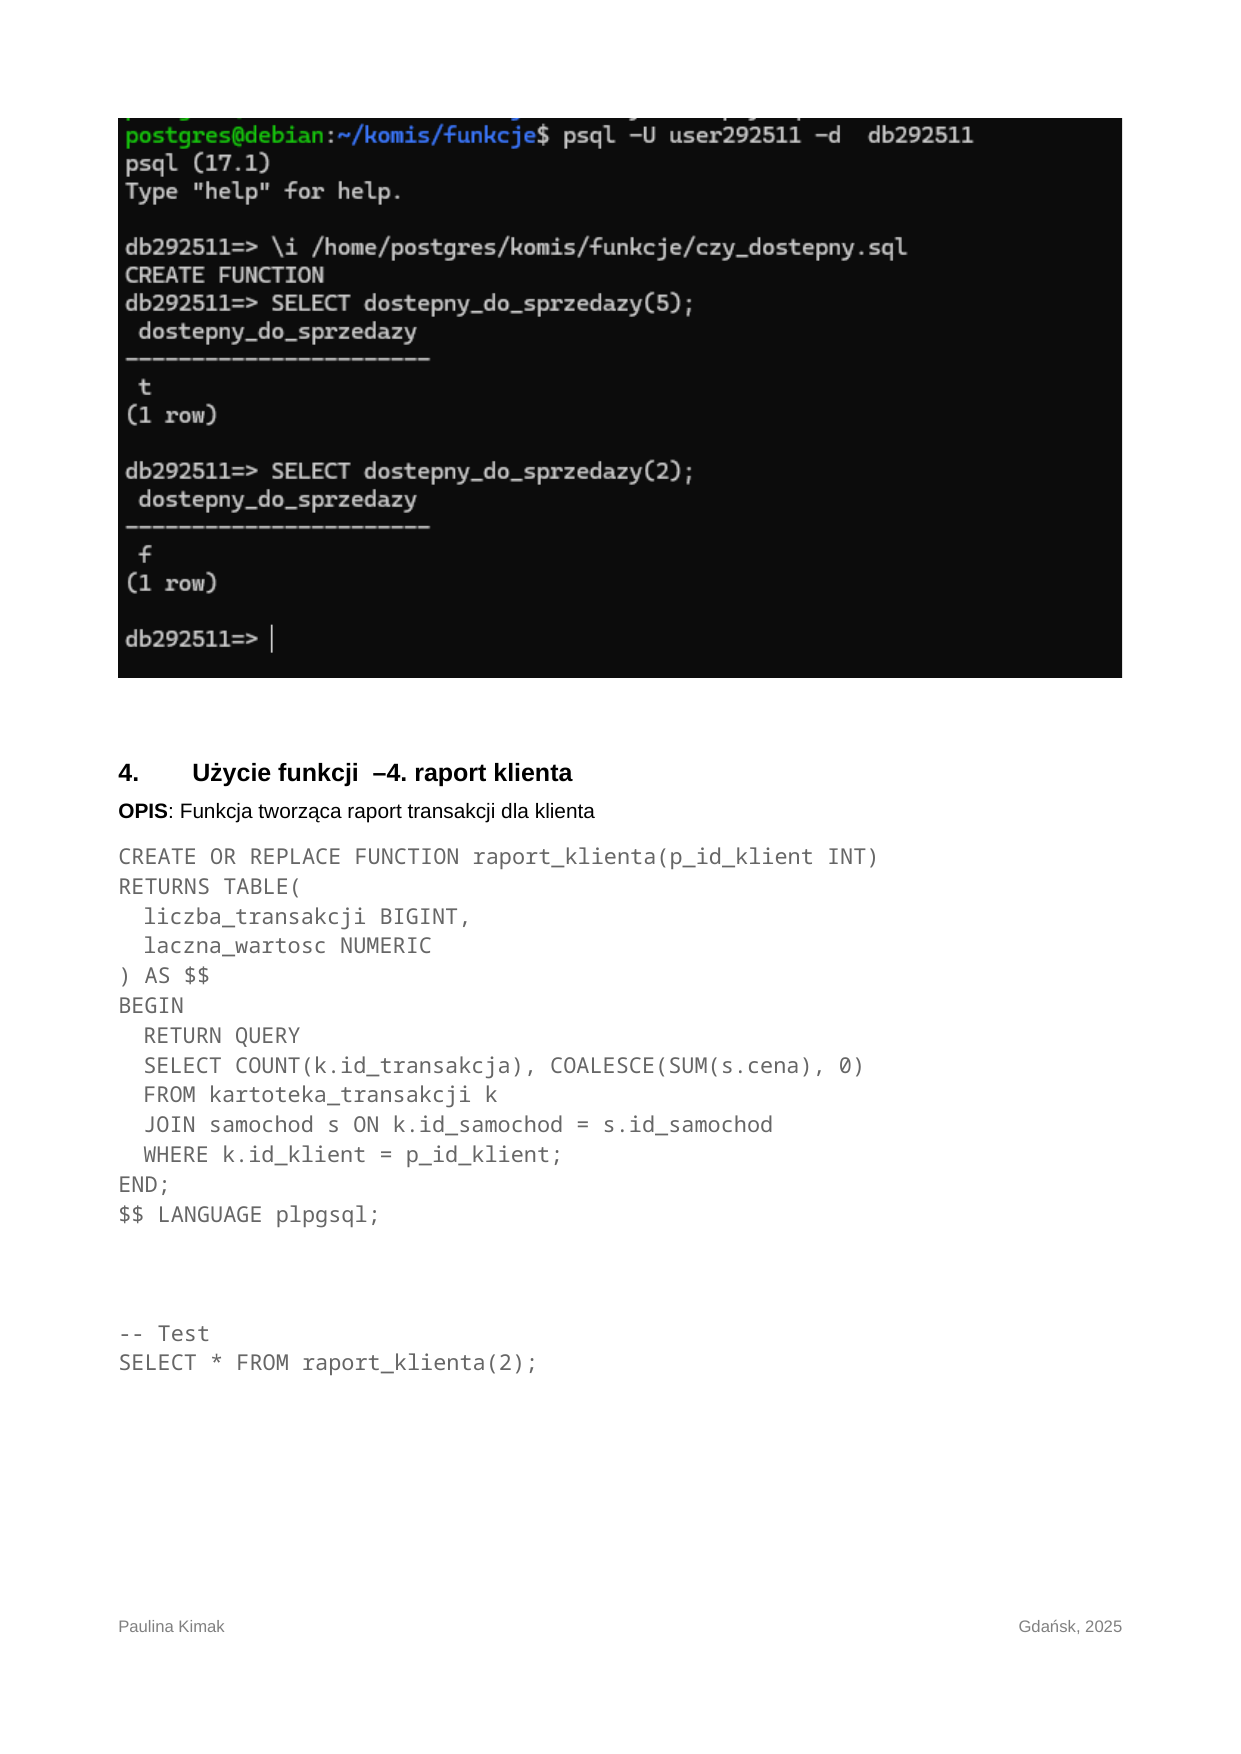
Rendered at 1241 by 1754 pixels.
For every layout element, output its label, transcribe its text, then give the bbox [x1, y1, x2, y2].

text SELECT * FROM raport_klienta(2); [118, 1347, 1122, 1377]
text -- Test [118, 1317, 1122, 1347]
text END; [118, 1169, 1122, 1199]
text FROM kartoteka_transakcji k [118, 1079, 1122, 1109]
text JOIN samochod s ON k.id_samochod = s.id_samochod [118, 1109, 1122, 1139]
picture [118, 118, 1123, 678]
text liczba_transakcji BIGINT, [118, 901, 1122, 931]
text OPIS: Funkcja tworząca raport transakcji dla klienta [118, 799, 1122, 823]
text $$ LANGUAGE plpgsql; [118, 1199, 1122, 1228]
text SELECT COUNT(k.id_transakcja), COALESCE(SUM(s.cena), 0) [118, 1050, 1122, 1079]
text CREATE OR REPLACE FUNCTION raport_klienta(p_id_klient INT) [118, 841, 1122, 871]
text BEGIN [118, 990, 1122, 1020]
text RETURNS TABLE( [118, 871, 1122, 901]
text WHERE k.id_klient = p_id_klient; [118, 1139, 1122, 1169]
text laczna_wartosc NUMERIC [118, 931, 1122, 960]
text ) AS $$ [118, 960, 1122, 990]
subtitle Użycie funkcji –4. raport klienta [118, 758, 1122, 787]
text RETURN QUERY [118, 1020, 1122, 1050]
